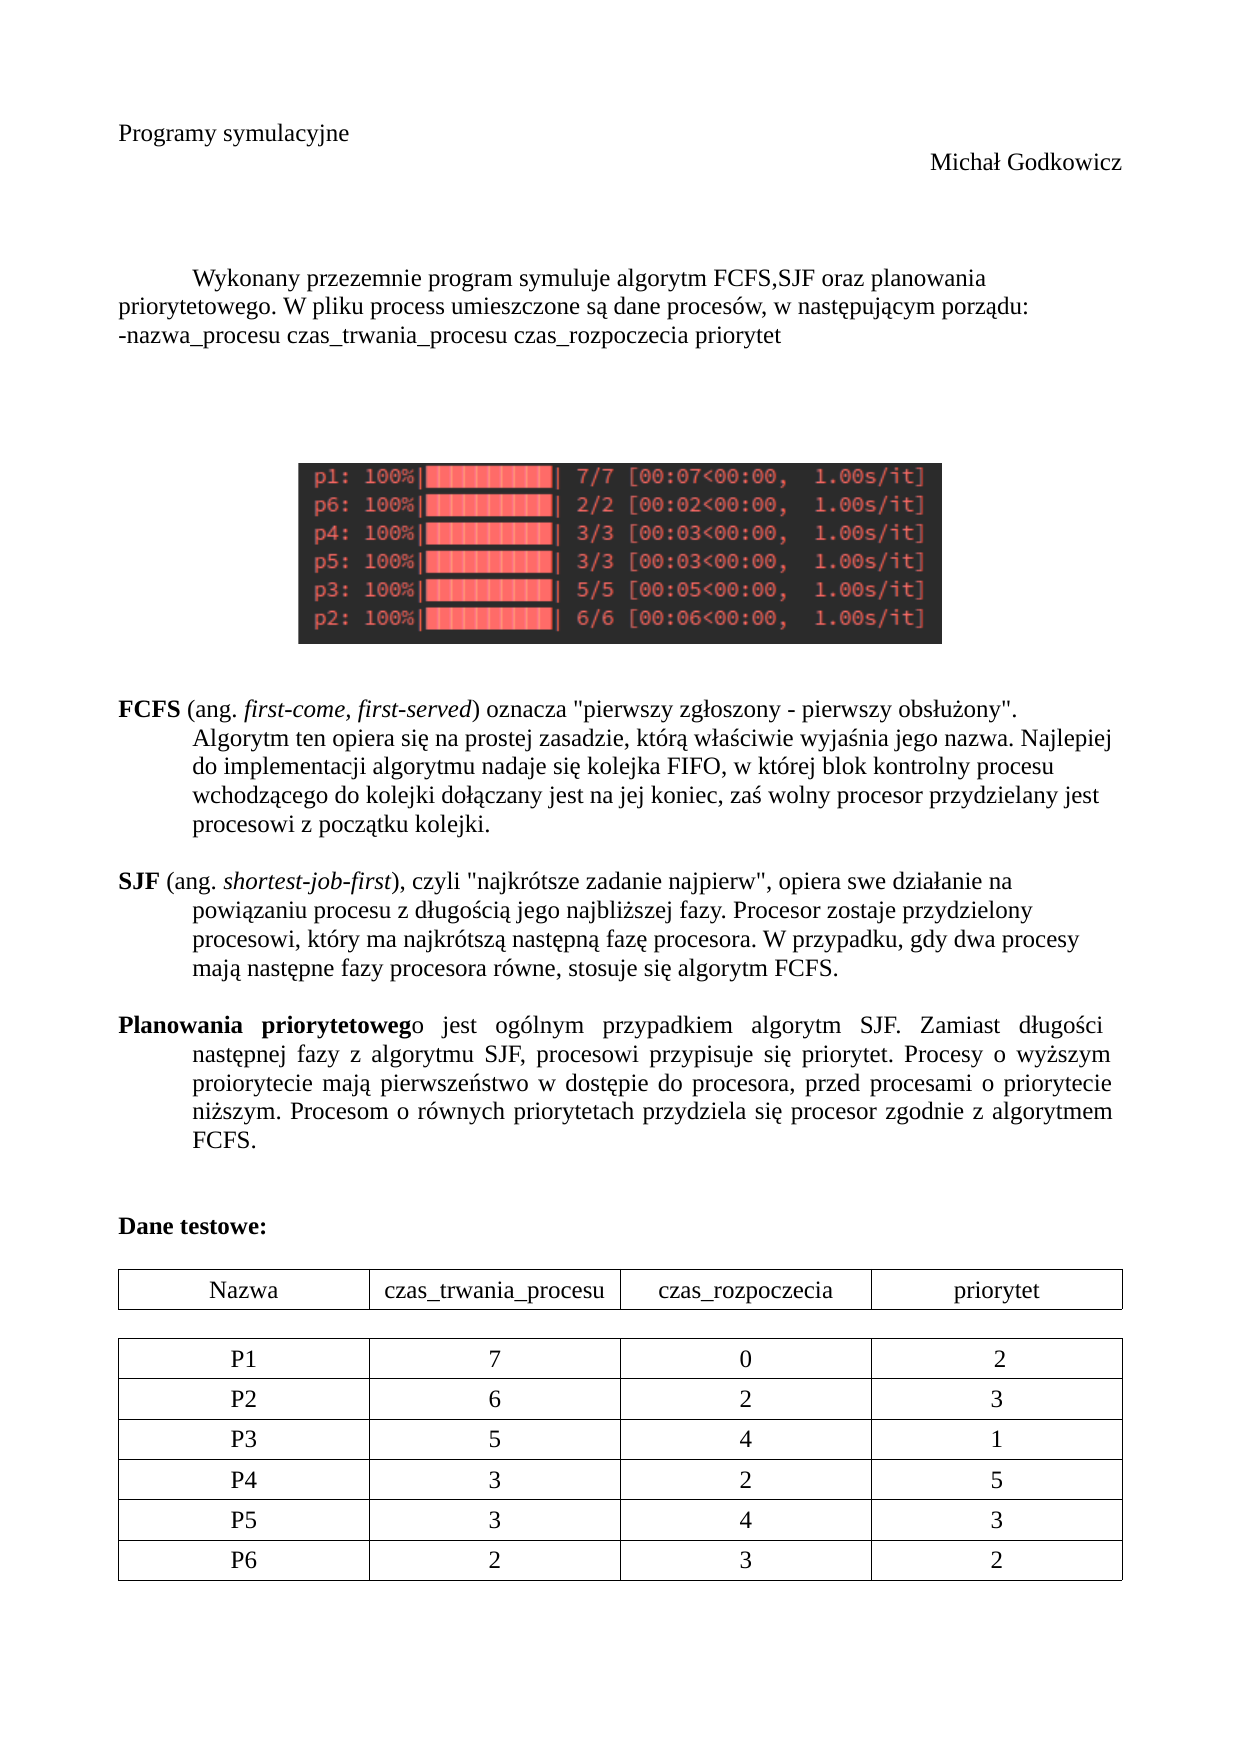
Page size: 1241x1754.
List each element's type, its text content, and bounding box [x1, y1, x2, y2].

table_cell P2 [119, 1379, 369, 1419]
text Planowania priorytetowego jest ogólnym przypadkiem algorytm SJF. Zamiast długości następnej fazy z algorytmu SJF, procesowi przypisuje się priorytet. Procesy o wyższym proiorytecie mają pierwszeństwo w dostępie do procesora, przed procesami o priorytecie niższym. Procesom o równych priorytetach przydziela się procesor zgodnie z algorytmem FCFS. [118, 1010, 1122, 1154]
text -nazwa_procesu czas_trwania_procesu czas_rozpoczecia priorytet [118, 320, 1122, 349]
table_header czas_rozpoczecia [621, 1270, 871, 1309]
table_cell P5 [119, 1500, 369, 1539]
table_cell P4 [119, 1460, 369, 1499]
table_cell 3 [621, 1541, 871, 1580]
picture [298, 463, 942, 644]
table_cell 2 [370, 1541, 620, 1580]
table_cell P3 [119, 1420, 369, 1459]
table_cell 2 [621, 1379, 871, 1419]
table_cell 4 [621, 1420, 871, 1459]
table_cell 1 [872, 1420, 1122, 1459]
table_cell 3 [872, 1500, 1122, 1539]
table_header P1 [119, 1339, 369, 1378]
text Wykonany przezemnie program symuluje algorytm FCFS,SJF oraz planowania priorytetowego. W pliku process umieszczone są dane procesów, w następującym porządu: [118, 263, 1122, 320]
table_header 7 [370, 1339, 620, 1378]
table_header 2 [872, 1339, 1122, 1378]
table_cell 5 [370, 1420, 620, 1459]
table_header Nazwa [119, 1270, 369, 1309]
table_cell 2 [621, 1460, 871, 1499]
table_header 0 [621, 1339, 871, 1378]
table_header priorytet [872, 1270, 1122, 1309]
table_cell P6 [119, 1541, 369, 1580]
table_cell 3 [370, 1460, 620, 1499]
text Dane testowe: [118, 1211, 1122, 1240]
table_cell 4 [621, 1500, 871, 1539]
text FCFS (ang. first-come, first-served) oznacza "pierwszy zgłoszony - pierwszy obsłużony". Algorytm ten opiera się na prostej zasadzie, którą właściwie wyjaśnia jego nazwa. Najlepiej do implementacji algorytmu nadaje się kolejka FIFO, w której blok kontrolny procesu wchodzącego do kolejki dołączany jest na jej koniec, zaś wolny procesor przydzielany jest procesowi z początku kolejki. [118, 694, 1122, 838]
table_cell 2 [872, 1541, 1122, 1580]
text SJF (ang. shortest-job-first), czyli "najkrótsze zadanie najpierw", opiera swe działanie na powiązaniu procesu z długością jego najbliższej fazy. Procesor zostaje przydzielony procesowi, który ma najkrótszą następną fazę procesora. W przypadku, gdy dwa procesy mają następne fazy procesora równe, stosuje się algorytm FCFS. [118, 866, 1122, 981]
table_cell 3 [872, 1379, 1122, 1419]
table_cell 3 [370, 1500, 620, 1539]
table_cell 6 [370, 1379, 620, 1419]
table_header czas_trwania_procesu [370, 1270, 620, 1309]
table_cell 5 [872, 1460, 1122, 1499]
